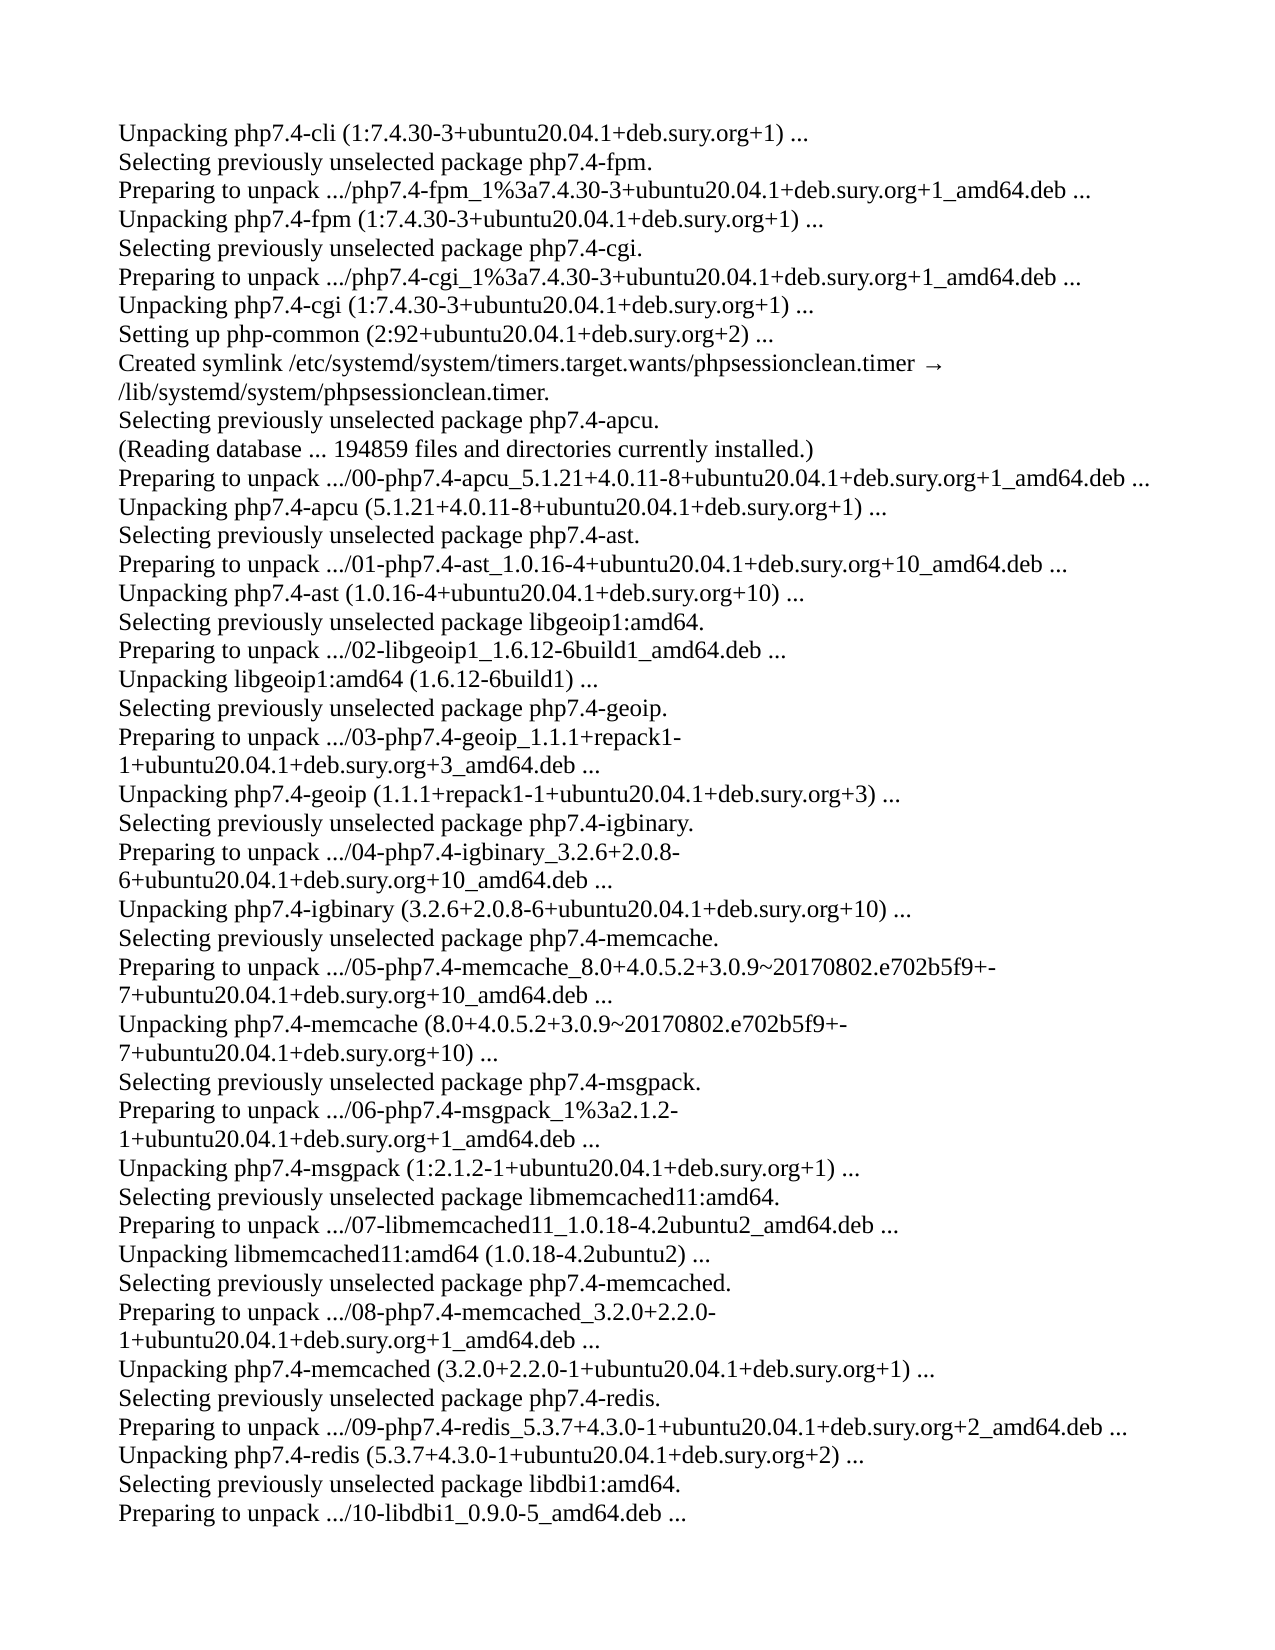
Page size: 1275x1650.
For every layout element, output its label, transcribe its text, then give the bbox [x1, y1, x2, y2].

text Preparing to unpack .../03-php7.4-geoip_1.1.1+repack1-1+ubuntu20.04.1+deb.sury.org+3_amd64.deb ... [118, 722, 1157, 779]
text Preparing to unpack .../04-php7.4-igbinary_3.2.6+2.0.8-6+ubuntu20.04.1+deb.sury.org+10_amd64.deb ... [118, 837, 1157, 894]
text Unpacking php7.4-memcached (3.2.0+2.2.0-1+ubuntu20.04.1+deb.sury.org+1) ... [118, 1354, 1157, 1383]
text Unpacking libmemcached11:amd64 (1.0.18-4.2ubuntu2) ... [118, 1239, 1157, 1268]
text (Reading database ... 194859 files and directories currently installed.) [118, 434, 1157, 463]
text Preparing to unpack .../07-libmemcached11_1.0.18-4.2ubuntu2_amd64.deb ... [118, 1211, 1157, 1239]
text Preparing to unpack .../08-php7.4-memcached_3.2.0+2.2.0-1+ubuntu20.04.1+deb.sury.org+1_amd64.deb ... [118, 1297, 1157, 1354]
text Selecting previously unselected package libgeoip1:amd64. [118, 607, 1157, 636]
text Preparing to unpack .../01-php7.4-ast_1.0.16-4+ubuntu20.04.1+deb.sury.org+10_amd64.deb ... [118, 549, 1157, 578]
text Preparing to unpack .../05-php7.4-memcache_8.0+4.0.5.2+3.0.9~20170802.e702b5f9+-7+ubuntu20.04.1+deb.sury.org+10_amd64.deb ... [118, 952, 1157, 1009]
text Unpacking libgeoip1:amd64 (1.6.12-6build1) ... [118, 664, 1157, 693]
text Unpacking php7.4-apcu (5.1.21+4.0.11-8+ubuntu20.04.1+deb.sury.org+1) ... [118, 492, 1157, 521]
text Unpacking php7.4-msgpack (1:2.1.2-1+ubuntu20.04.1+deb.sury.org+1) ... [118, 1153, 1157, 1182]
text Selecting previously unselected package php7.4-memcached. [118, 1268, 1157, 1297]
text Unpacking php7.4-memcache (8.0+4.0.5.2+3.0.9~20170802.e702b5f9+-7+ubuntu20.04.1+deb.sury.org+10) ... [118, 1009, 1157, 1067]
text Preparing to unpack .../02-libgeoip1_1.6.12-6build1_amd64.deb ... [118, 636, 1157, 664]
text Selecting previously unselected package php7.4-fpm. [118, 147, 1157, 176]
text Preparing to unpack .../00-php7.4-apcu_5.1.21+4.0.11-8+ubuntu20.04.1+deb.sury.org+1_amd64.deb ... [118, 463, 1157, 492]
text Created symlink /etc/systemd/system/timers.target.wants/phpsessionclean.timer → /lib/systemd/system/phpsessionclean.timer. [118, 348, 1157, 406]
text Setting up php-common (2:92+ubuntu20.04.1+deb.sury.org+2) ... [118, 319, 1157, 348]
text Unpacking php7.4-ast (1.0.16-4+ubuntu20.04.1+deb.sury.org+10) ... [118, 578, 1157, 607]
text Selecting previously unselected package libmemcached11:amd64. [118, 1182, 1157, 1211]
text Preparing to unpack .../09-php7.4-redis_5.3.7+4.3.0-1+ubuntu20.04.1+deb.sury.org+2_amd64.deb ... [118, 1412, 1157, 1441]
text Selecting previously unselected package php7.4-geoip. [118, 693, 1157, 722]
text Unpacking php7.4-fpm (1:7.4.30-3+ubuntu20.04.1+deb.sury.org+1) ... [118, 204, 1157, 233]
text Unpacking php7.4-redis (5.3.7+4.3.0-1+ubuntu20.04.1+deb.sury.org+2) ... [118, 1441, 1157, 1469]
text Unpacking php7.4-cgi (1:7.4.30-3+ubuntu20.04.1+deb.sury.org+1) ... [118, 291, 1157, 319]
text Unpacking php7.4-cli (1:7.4.30-3+ubuntu20.04.1+deb.sury.org+1) ... [118, 118, 1157, 147]
text Selecting previously unselected package php7.4-igbinary. [118, 808, 1157, 837]
text Selecting previously unselected package php7.4-msgpack. [118, 1067, 1157, 1096]
text Selecting previously unselected package php7.4-cgi. [118, 233, 1157, 262]
text Preparing to unpack .../php7.4-fpm_1%3a7.4.30-3+ubuntu20.04.1+deb.sury.org+1_amd64.deb ... [118, 176, 1157, 204]
text Unpacking php7.4-igbinary (3.2.6+2.0.8-6+ubuntu20.04.1+deb.sury.org+10) ... [118, 894, 1157, 923]
text Selecting previously unselected package php7.4-apcu. [118, 406, 1157, 434]
text Selecting previously unselected package php7.4-ast. [118, 521, 1157, 549]
text Selecting previously unselected package php7.4-memcache. [118, 923, 1157, 952]
text Preparing to unpack .../10-libdbi1_0.9.0-5_amd64.deb ... [118, 1498, 1157, 1527]
text Preparing to unpack .../06-php7.4-msgpack_1%3a2.1.2-1+ubuntu20.04.1+deb.sury.org+1_amd64.deb ... [118, 1096, 1157, 1153]
text Selecting previously unselected package php7.4-redis. [118, 1383, 1157, 1412]
text Unpacking php7.4-geoip (1.1.1+repack1-1+ubuntu20.04.1+deb.sury.org+3) ... [118, 779, 1157, 808]
text Preparing to unpack .../php7.4-cgi_1%3a7.4.30-3+ubuntu20.04.1+deb.sury.org+1_amd64.deb ... [118, 262, 1157, 291]
text Selecting previously unselected package libdbi1:amd64. [118, 1469, 1157, 1498]
